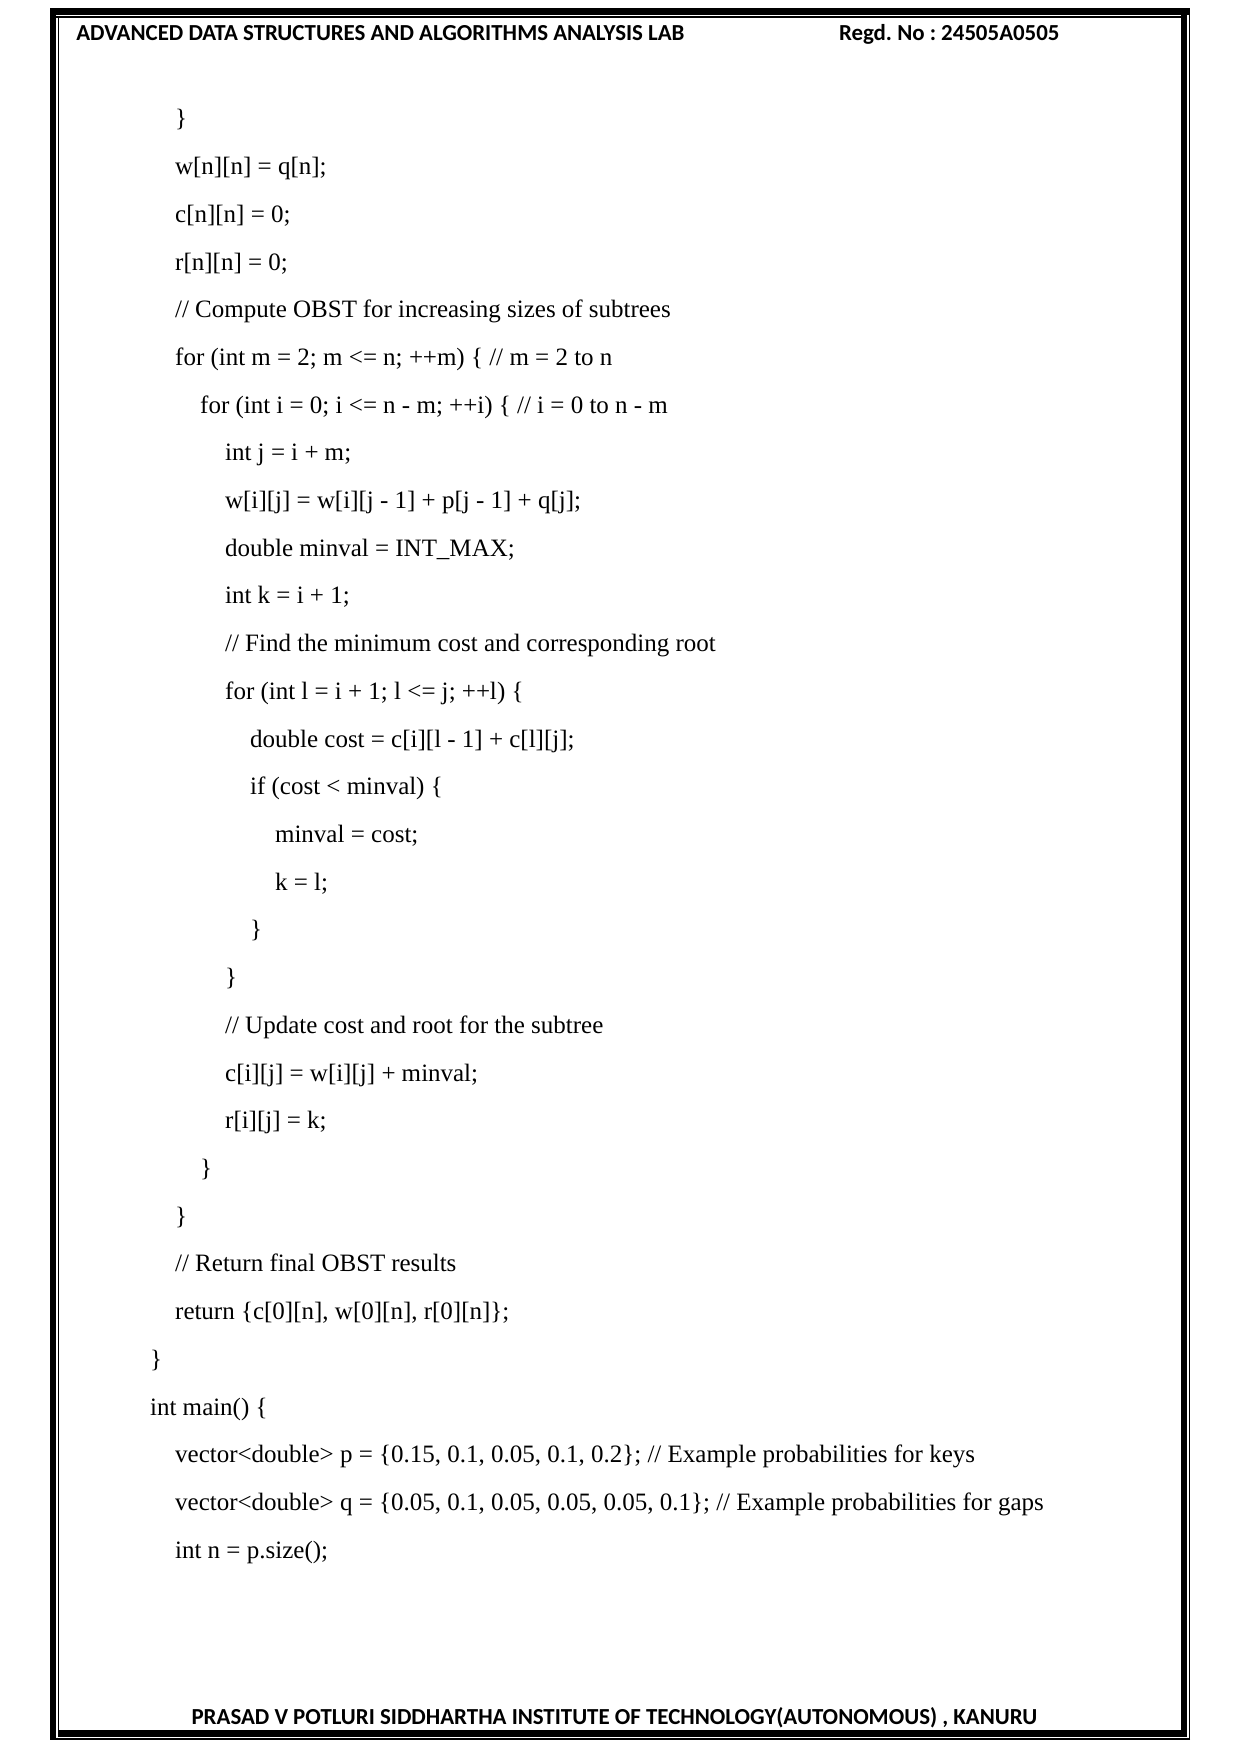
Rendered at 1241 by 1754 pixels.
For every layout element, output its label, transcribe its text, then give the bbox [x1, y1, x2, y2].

text // Compute OBST for increasing sizes of subtrees [150, 294, 1122, 323]
text for (int i = 0; i <= n - m; ++i) { // i = 0 to n - m [150, 390, 1122, 418]
text vector<double> p = {0.15, 0.1, 0.05, 0.1, 0.2}; // Example probabilities for keys [150, 1439, 1122, 1468]
text r[i][j] = k; [150, 1105, 1122, 1134]
text // Update cost and root for the subtree [150, 1010, 1122, 1039]
text } [150, 1153, 1122, 1182]
text for (int l = i + 1; l <= j; ++l) { [150, 676, 1122, 705]
text k = l; [150, 867, 1122, 896]
text double cost = c[i][l - 1] + c[l][j]; [150, 724, 1122, 752]
text if (cost < minval) { [150, 771, 1122, 800]
text int n = p.size(); [150, 1535, 1122, 1563]
text c[i][j] = w[i][j] + minval; [150, 1058, 1122, 1086]
text int k = i + 1; [150, 581, 1122, 609]
text r[n][n] = 0; [150, 247, 1122, 275]
text // Return final OBST results [150, 1248, 1122, 1277]
text w[i][j] = w[i][j - 1] + p[j - 1] + q[j]; [150, 485, 1122, 514]
text } [150, 1344, 1122, 1373]
text } [150, 914, 1122, 943]
text minval = cost; [150, 819, 1122, 848]
text } [150, 962, 1122, 991]
text w[n][n] = q[n]; [150, 151, 1122, 180]
text vector<double> q = {0.05, 0.1, 0.05, 0.05, 0.05, 0.1}; // Example probabilities for gaps [150, 1487, 1122, 1516]
text } [150, 1201, 1122, 1229]
text } [150, 103, 1122, 132]
text c[n][n] = 0; [150, 199, 1122, 228]
text double minval = INT_MAX; [150, 533, 1122, 562]
text for (int m = 2; m <= n; ++m) { // m = 2 to n [150, 342, 1122, 371]
text return {c[0][n], w[0][n], r[0][n]}; [150, 1296, 1122, 1325]
text int j = i + m; [150, 437, 1122, 466]
text int main() { [150, 1392, 1122, 1420]
text // Find the minimum cost and corresponding root [150, 628, 1122, 657]
